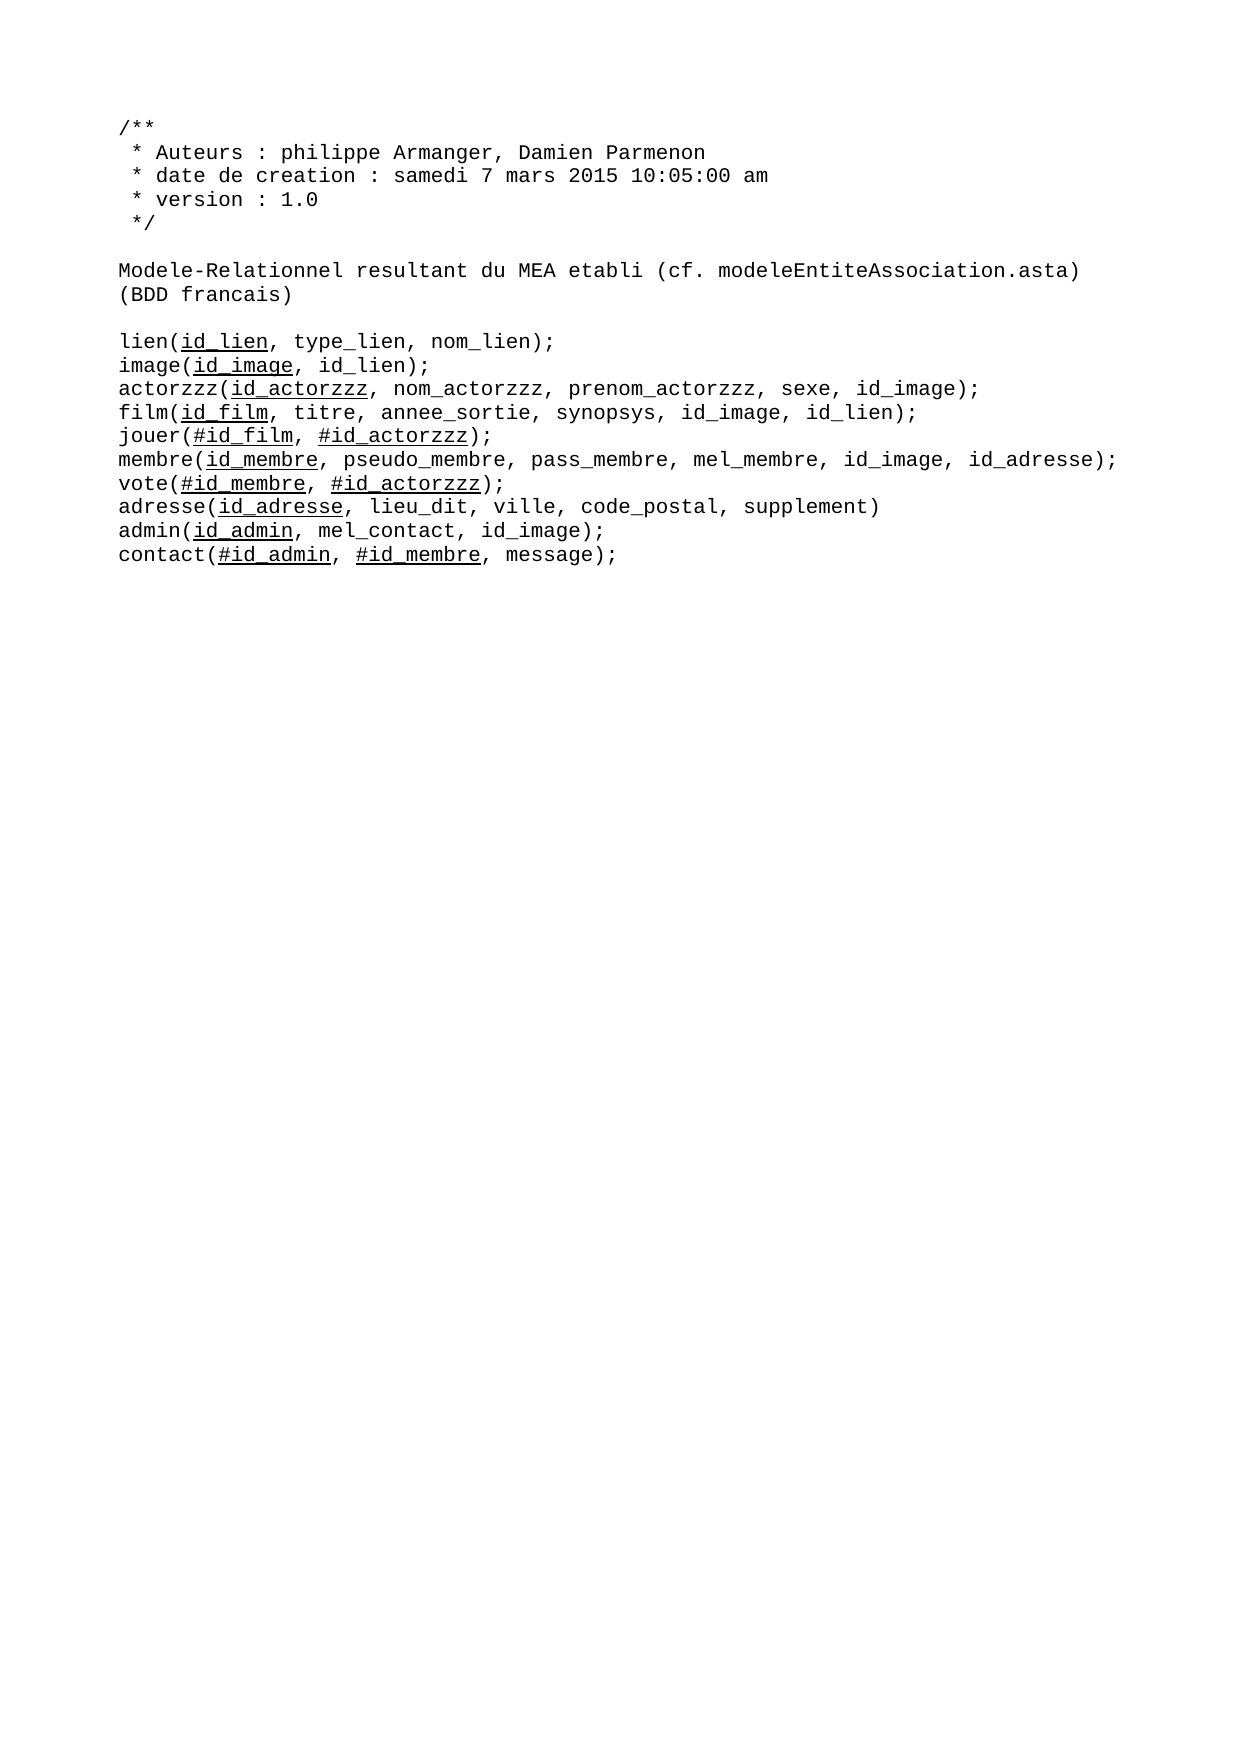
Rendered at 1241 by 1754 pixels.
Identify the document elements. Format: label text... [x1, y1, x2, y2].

text lien(id_lien, type_lien, nom_lien); [118, 331, 1122, 354]
text (BDD francais) [118, 284, 1122, 307]
text admin(id_admin, mel_contact, id_image); [118, 520, 1122, 544]
text /** [118, 118, 1122, 142]
text */ [118, 213, 1122, 236]
text Modele-Relationnel resultant du MEA etabli (cf. modeleEntiteAssociation.asta) [118, 260, 1122, 284]
text actorzzz(id_actorzzz, nom_actorzzz, prenom_actorzzz, sexe, id_image); [118, 378, 1122, 402]
text vote(#id_membre, #id_actorzzz); [118, 473, 1122, 496]
text image(id_image, id_lien); [118, 354, 1122, 378]
text * version : 1.0 [118, 189, 1122, 213]
text film(id_film, titre, annee_sortie, synopsys, id_image, id_lien); [118, 402, 1122, 426]
text * Auteurs : philippe Armanger, Damien Parmenon [118, 142, 1122, 165]
text jouer(#id_film, #id_actorzzz); [118, 426, 1122, 449]
text contact(#id_admin, #id_membre, message); [118, 544, 1122, 567]
text membre(id_membre, pseudo_membre, pass_membre, mel_membre, id_image, id_adresse); [118, 449, 1122, 473]
text adresse(id_adresse, lieu_dit, ville, code_postal, supplement) [118, 496, 1122, 520]
text * date de creation : samedi 7 mars 2015 10:05:00 am [118, 165, 1122, 189]
